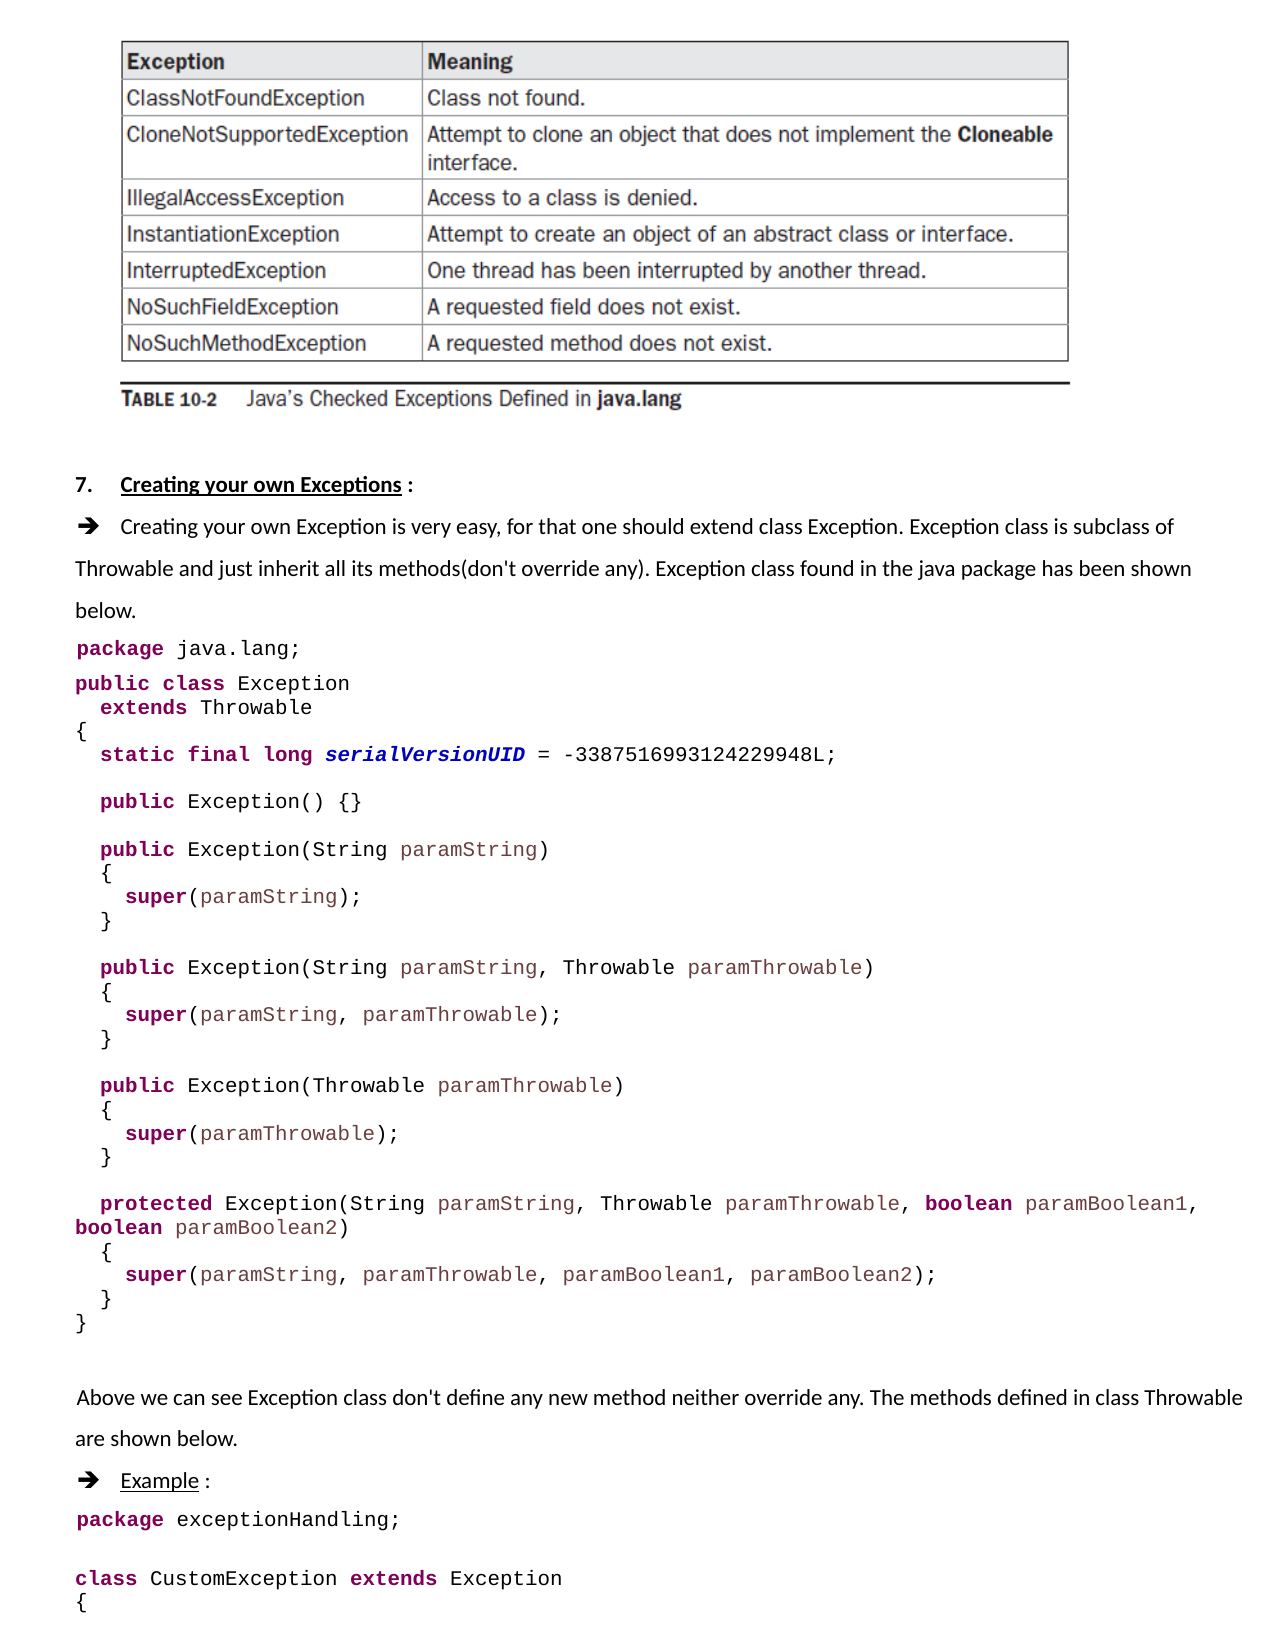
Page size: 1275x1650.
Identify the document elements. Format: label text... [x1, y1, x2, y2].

text { [75, 981, 1245, 1004]
text public class Exception [75, 673, 1245, 697]
text super(paramString, paramThrowable, paramBoolean1, paramBoolean2); [75, 1264, 1245, 1288]
text { [75, 862, 1245, 886]
text public Exception(String paramString, Throwable paramThrowable) [75, 957, 1245, 981]
text class CustomException extends Exception [75, 1568, 1245, 1591]
text } [75, 1028, 1245, 1052]
text package exceptionHandling; [75, 1508, 1245, 1532]
text static final long serialVersionUID = -3387516993124229948L; [75, 744, 1245, 768]
text public Exception() {} [75, 791, 1245, 815]
list Creating your own Exception is very easy, for that one should extend class Exception. Exception class is subclass of Throwable and just inherit all its methods(don't override any). Exception class found in the java package has been shown below. [75, 512, 1245, 624]
text } [75, 1288, 1245, 1312]
text protected Exception(String paramString, Throwable paramThrowable, boolean paramBoolean1, boolean paramBoolean2) [75, 1193, 1245, 1241]
text public Exception(Throwable paramThrowable) [75, 1075, 1245, 1099]
text } [75, 1146, 1245, 1170]
text extends Throwable [75, 697, 1245, 721]
text super(paramString, paramThrowable); [75, 1004, 1245, 1028]
text package java.lang; [75, 638, 1245, 661]
list 7. Creating your own Exceptions : [75, 470, 1245, 498]
text { [75, 1241, 1245, 1264]
text { [75, 1591, 1245, 1615]
text { [75, 721, 1245, 744]
text { [75, 1099, 1245, 1122]
text Above we can see Exception class don't define any new method neither override any. The methods defined in class Throwable are shown below. [75, 1383, 1245, 1453]
text super(paramString); [75, 886, 1245, 910]
text super(paramThrowable); [75, 1122, 1245, 1146]
list Example : [75, 1467, 1245, 1494]
text } [75, 1312, 1245, 1335]
text public Exception(String paramString) [75, 839, 1245, 862]
text } [75, 910, 1245, 933]
